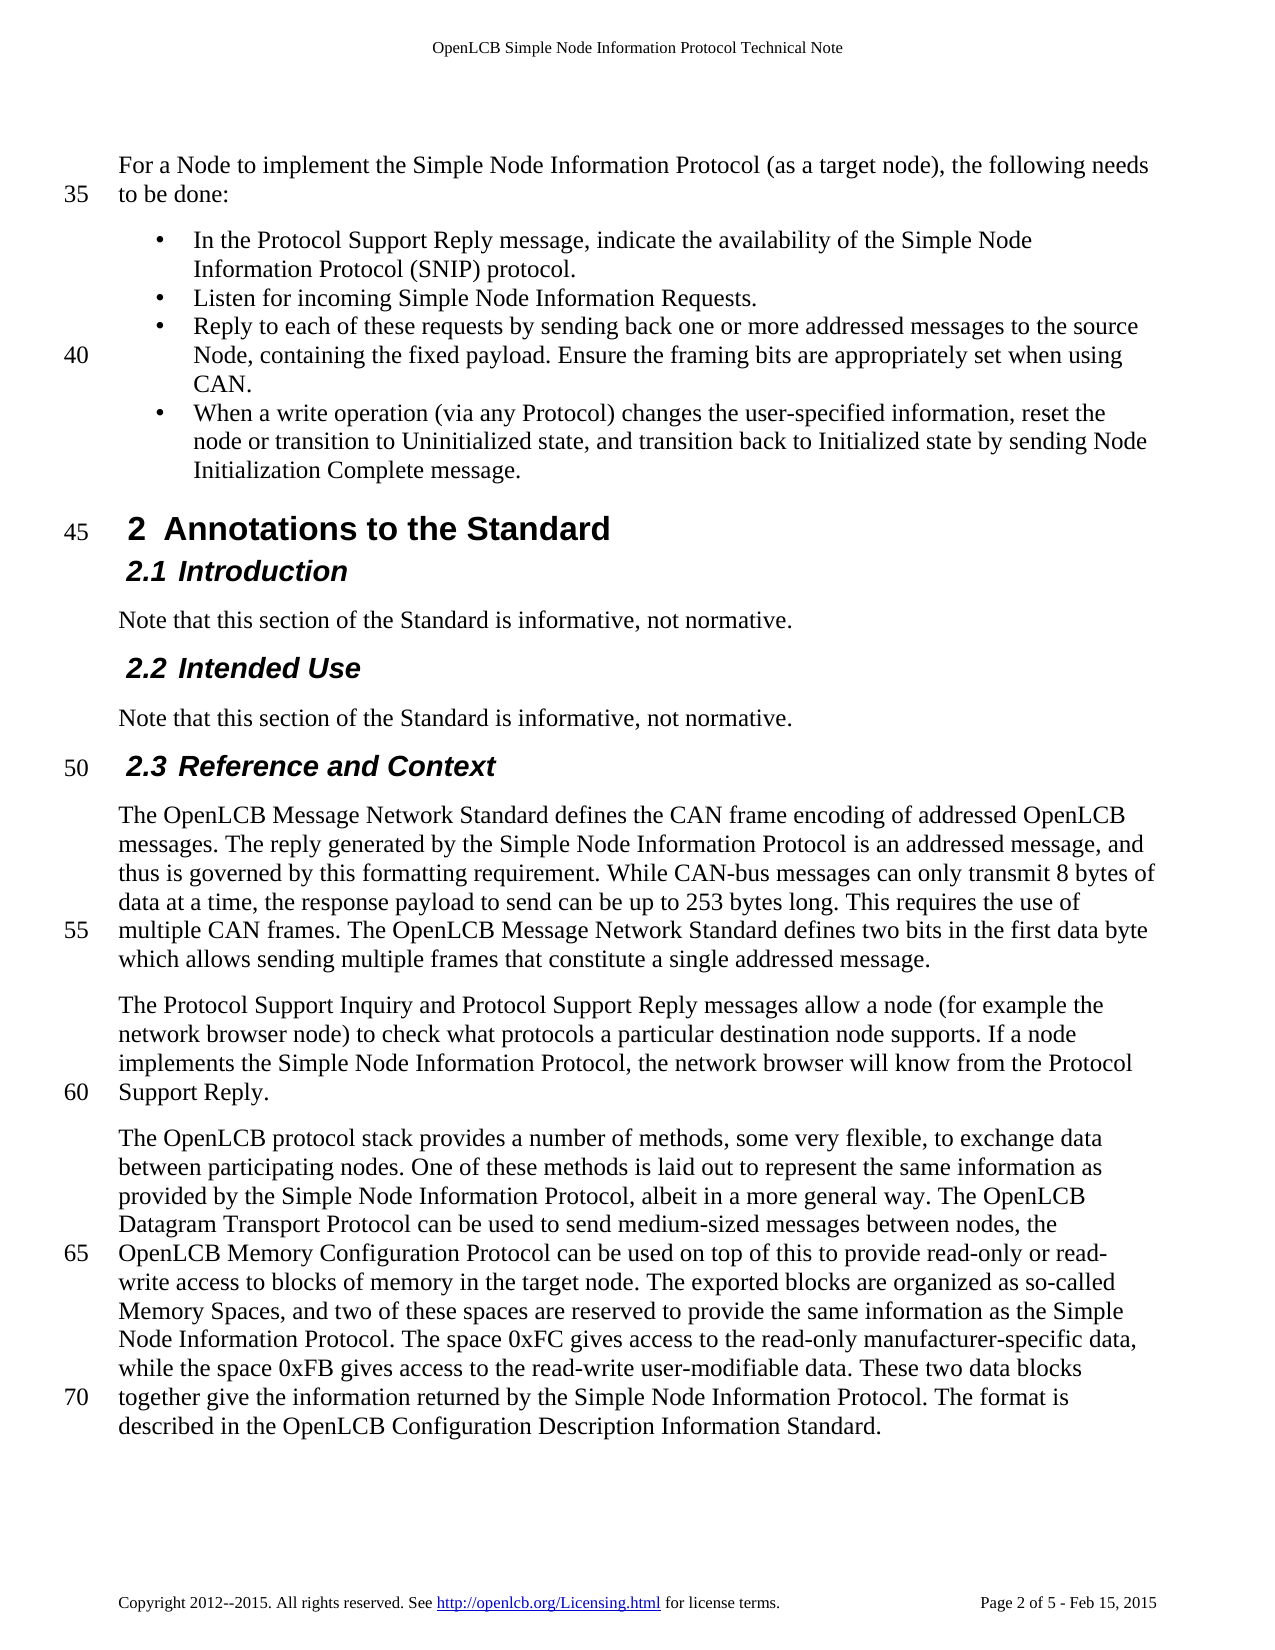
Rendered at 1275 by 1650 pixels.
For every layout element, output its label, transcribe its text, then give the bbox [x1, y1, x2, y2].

list When a write operation (via any Protocol) changes the user-specified information, reset the node or transition to Uninitialized state, and transition back to Initialized state by sending Node Initialization Complete message. [156, 398, 1157, 484]
subtitle Reference and Context [118, 749, 1157, 783]
text The OpenLCB protocol stack provides a number of methods, some very flexible, to exchange data between participating nodes. One of these methods is laid out to represent the same information as provided by the Simple Node Information Protocol, albeit in a more general way. The OpenLCB Datagram Transport Protocol can be used to send medium-sized messages between nodes, the OpenLCB Memory Configuration Protocol can be used on top of this to provide read-only or read-write access to blocks of memory in the target node. The exported blocks are organized as so-called Memory Spaces, and two of these spaces are reserved to provide the same information as the Simple Node Information Protocol. The space 0xFC gives access to the read-only manufacturer-specific data, while the space 0xFB gives access to the read-write user-modifiable data. These two data blocks together give the information returned by the Simple Node Information Protocol. The format is described in the OpenLCB Configuration Description Information Standard. [118, 1123, 1157, 1439]
list Listen for incoming Simple Node Information Requests. [156, 283, 1157, 311]
text For a Node to implement the Simple Node Information Protocol (as a target node), the following needs to be done: [118, 150, 1157, 207]
list In the Protocol Support Reply message, indicate the availability of the Simple Node Information Protocol (SNIP) protocol. [156, 225, 1157, 283]
text Note that this section of the Standard is informative, not normative. [118, 703, 1157, 731]
text The Protocol Support Inquiry and Protocol Support Reply messages allow a node (for example the network browser node) to check what protocols a particular destination node supports. If a node implements the Simple Node Information Protocol, the network browser will know from the Protocol Support Reply. [118, 991, 1157, 1106]
list Reply to each of these requests by sending back one or more addressed messages to the source Node, containing the fixed payload. Ensure the framing bits are appropriately set when using CAN. [156, 311, 1157, 398]
text The OpenLCB Message Network Standard defines the CAN frame encoding of addressed OpenLCB messages. The reply generated by the Simple Node Information Protocol is an addressed message, and thus is governed by this formatting requirement. While CAN-bus messages can only transmit 8 bytes of data at a time, the response payload to send can be up to 253 bytes long. This requires the use of multiple CAN frames. The OpenLCB Message Network Standard defines two bits in the first data byte which allows sending multiple frames that constitute a single addressed message. [118, 800, 1157, 973]
subtitle Annotations to the Standard [118, 509, 1157, 547]
text Note that this section of the Standard is informative, not normative. [118, 605, 1157, 634]
subtitle Intended Use [118, 651, 1157, 685]
subtitle Introduction [118, 554, 1157, 587]
